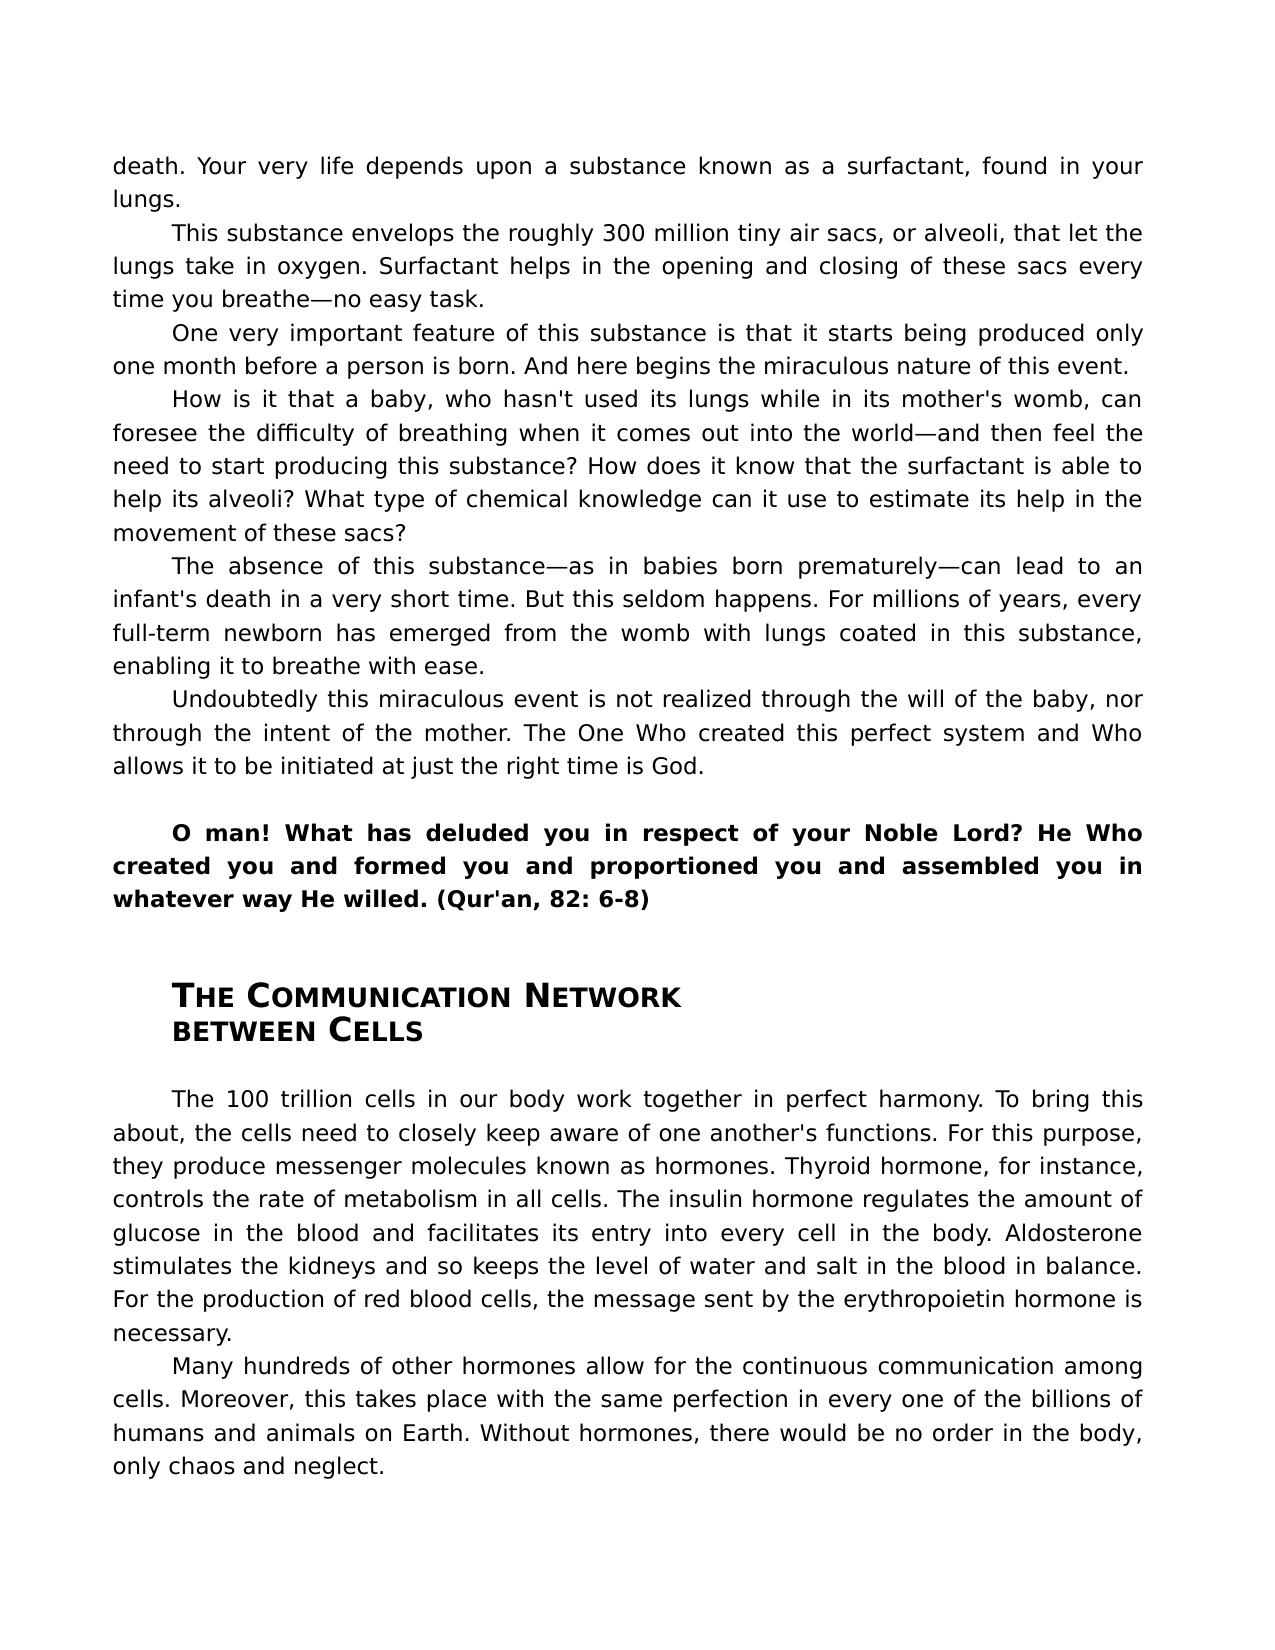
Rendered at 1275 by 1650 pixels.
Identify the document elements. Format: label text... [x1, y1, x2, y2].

text Many hundreds of other hormones allow for the continuous communication among cells. Moreover, this takes place with the same perfection in every one of the billions of humans and animals on Earth. Without hormones, there would be no order in the body, only chaos and neglect. [112, 1348, 1145, 1481]
text The absence of this substance—as in babies born prematurely—can lead to an infant's death in a very short time. But this seldom happens. For millions of years, every full-term newborn has emerged from the womb with lungs coated in this substance, enabling it to breathe with ease. [112, 548, 1145, 681]
text Undoubtedly this miraculous event is not realized through the will of the baby, nor through the intent of the mother. The One Who created this perfect system and Who allows it to be initiated at just the right time is God. [112, 681, 1145, 781]
text The 100 trillion cells in our body work together in perfect harmony. To bring this about, the cells need to closely keep aware of one another's functions. For this purpose, they produce messenger molecules known as hormones. Thyroid hormone, for instance, controls the rate of metabolism in all cells. The insulin hormone regulates the amount of glucose in the blood and facilitates its entry into every cell in the body. Aldosterone stimulates the kidneys and so keeps the level of water and salt in the blood in balance. For the production of red blood cells, the message sent by the erythropoietin hormone is necessary. [112, 1081, 1145, 1348]
text One very important feature of this substance is that it starts being produced only one month before a person is born. And here begins the miraculous nature of this event. [112, 314, 1145, 381]
text How is it that a baby, who hasn't used its lungs while in its mother's womb, can foresee the difficulty of breathing when it comes out into the world—and then feel the need to start producing this substance? How does it know that the surfactant is able to help its alveoli? What type of chemical knowledge can it use to estimate its help in the movement of these sacs? [112, 381, 1145, 548]
text O man! What has deluded you in respect of your Noble Lord? He Who created you and formed you and proportioned you and assembled you in whatever way He willed. (Qur'an, 82: 6-8) [112, 814, 1145, 914]
text between Cells [112, 1014, 1145, 1048]
text death. Your very life depends upon a substance known as a surfactant, found in your lungs. [112, 148, 1145, 214]
text This substance envelops the roughly 300 million tiny air sacs, or alveoli, that let the lungs take in oxygen. Surfactant helps in the opening and closing of these sacs every time you breathe—no easy task. [112, 214, 1145, 314]
text The Communication Network [112, 981, 1145, 1014]
